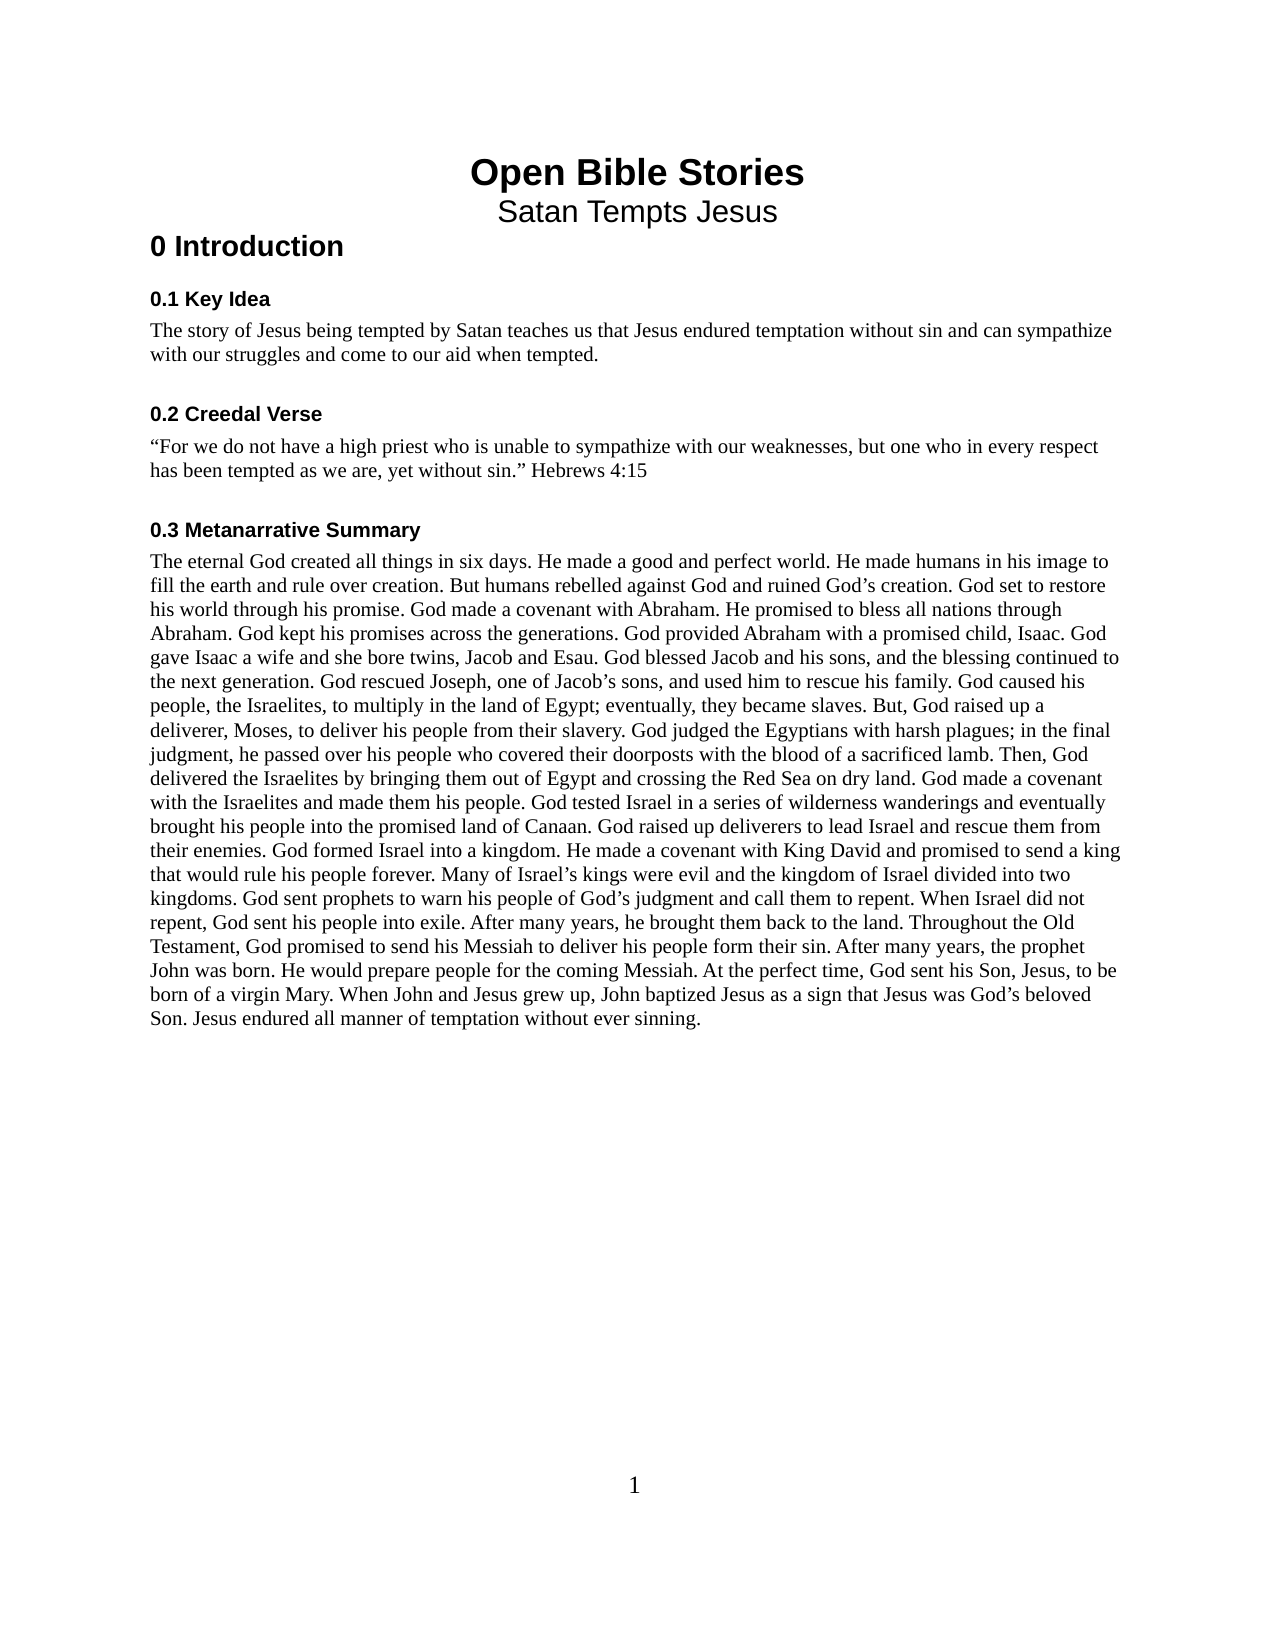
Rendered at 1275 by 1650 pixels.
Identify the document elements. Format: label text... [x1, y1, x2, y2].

subtitle Satan Tempts Jesus [150, 193, 1125, 229]
title Open Bible Stories [150, 150, 1125, 193]
subtitle 0.3 Metanarrative Summary [150, 518, 1125, 542]
subtitle 0.2 Creedal Verse [150, 402, 1125, 426]
subtitle 0.1 Key Idea [150, 287, 1125, 311]
text The eternal God created all things in six days. He made a good and perfect world. He made humans in his image to fill the earth and rule over creation. But humans rebelled against God and ruined God’s creation. God set to restore his world through his promise. God made a covenant with Abraham. He promised to bless all nations through Abraham. God kept his promises across the generations. God provided Abraham with a promised child, Isaac. God gave Isaac a wife and she bore twins, Jacob and Esau. God blessed Jacob and his sons, and the blessing continued to the next generation. God rescued Joseph, one of Jacob’s sons, and used him to rescue his family. God caused his people, the Israelites, to multiply in the land of Egypt; eventually, they became slaves. But, God raised up a deliverer, Moses, to deliver his people from their slavery. God judged the Egyptians with harsh plagues; in the final judgment, he passed over his people who covered their doorposts with the blood of a sacrificed lamb. Then, God delivered the Israelites by bringing them out of Egypt and crossing the Red Sea on dry land. God made a covenant with the Israelites and made them his people. God tested Israel in a series of wilderness wanderings and eventually brought his people into the promised land of Canaan. God raised up deliverers to lead Israel and rescue them from their enemies. God formed Israel into a kingdom. He made a covenant with King David and promised to send a king that would rule his people forever. Many of Israel’s kings were evil and the kingdom of Israel divided into two kingdoms. God sent prophets to warn his people of God’s judgment and call them to repent. When Israel did not repent, God sent his people into exile. After many years, he brought them back to the land. Throughout the Old Testament, God promised to send his Messiah to deliver his people form their sin. After many years, the prophet John was born. He would prepare people for the coming Messiah. At the perfect time, God sent his Son, Jesus, to be born of a virgin Mary. When John and Jesus grew up, John baptized Jesus as a sign that Jesus was God’s beloved Son. Jesus endured all manner of temptation without ever sinning. [150, 549, 1125, 1030]
text The story of Jesus being tempted by Satan teaches us that Jesus endured temptation without sin and can sympathize with our struggles and come to our aid when tempted. [150, 318, 1125, 366]
subtitle 0 Introduction [150, 229, 1125, 263]
text “For we do not have a high priest who is unable to sympathize with our weaknesses, but one who in every respect has been tempted as we are, yet without sin.” Hebrews 4:15 [150, 433, 1125, 482]
